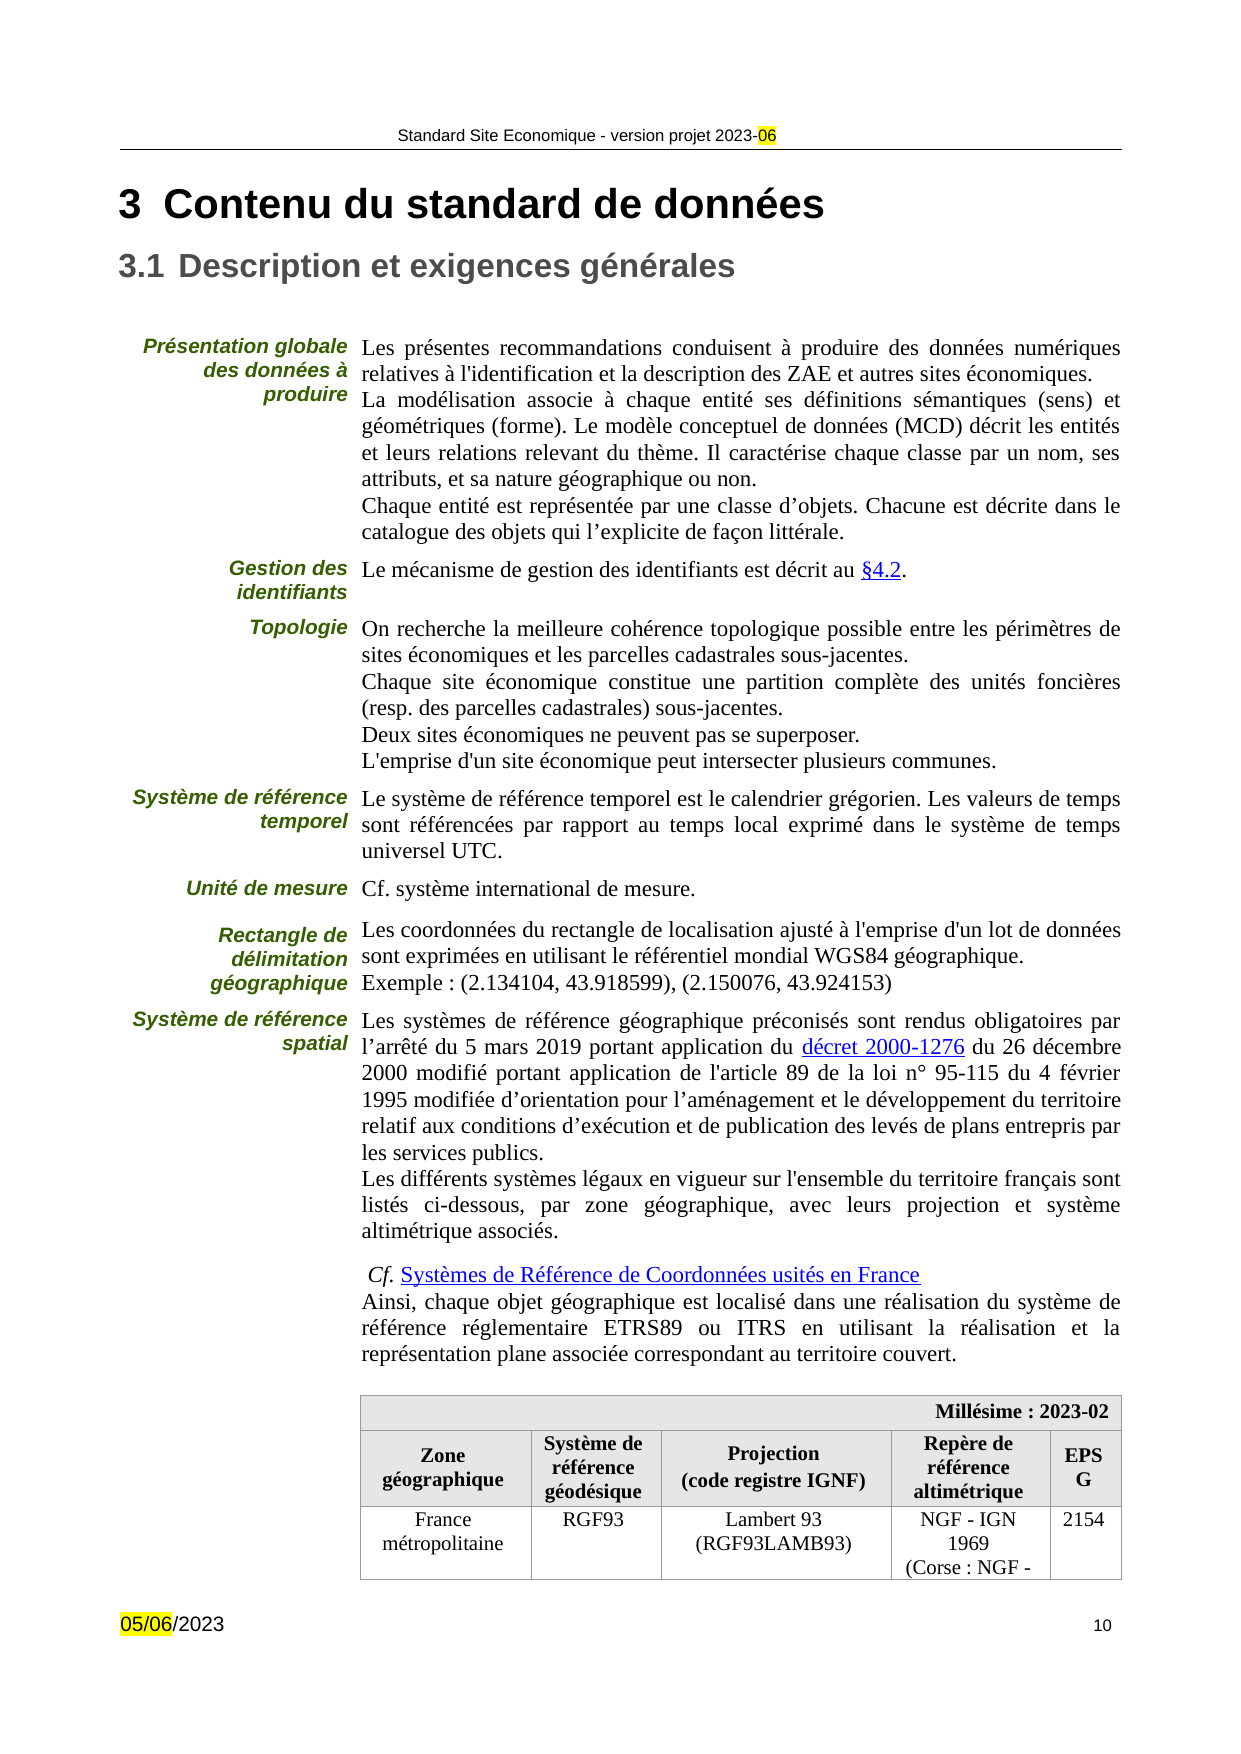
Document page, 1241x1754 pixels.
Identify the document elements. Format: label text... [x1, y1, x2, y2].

table_cell Système de référence spatial [118, 1001, 355, 1250]
table_cell On recherche la meilleure cohérence topologique possible entre les périmètres de sites économiques et les parcelles cadastrales sous-jacentes. Chaque site économique constitue une partition complète des unités foncières (resp. des parcelles cadastrales) sous-jacentes. Deux sites économiques ne peuvent pas se superposer. L'emprise d'un site économique peut intersecter plusieurs communes. [355, 610, 1122, 779]
table_cell 2154 [1051, 1507, 1121, 1579]
table_cell Les systèmes de référence géographique préconisés sont rendus obligatoires par l’arrêté du 5 mars 2019 portant application du décret 2000‑1276 du 26 décembre 2000 modifié portant application de l'article 89 de la loi n° 95-115 du 4 février 1995 modifiée d’orientation pour l’aménagement et le développement du territoire relatif aux conditions d’exécution et de publication des levés de plans entrepris par les services publics. Les différents systèmes légaux en vigueur sur l'ensemble du territoire français sont listés ci-dessous, par zone géographique, avec leurs projection et système altimétrique associés. [355, 1001, 1122, 1250]
subtitle Contenu du standard de données [118, 180, 1122, 228]
table_cell Repère de référence altimétrique [892, 1431, 1050, 1506]
table_cell Zone géographique [361, 1431, 531, 1506]
table_cell Rectangle de délimitation géographique [118, 911, 355, 1001]
table_cell Cf. système international de mesure. [355, 870, 1122, 911]
table_cell RGF93 [532, 1507, 661, 1579]
table_cell EPSG [1051, 1431, 1121, 1506]
table_header Présentation globale des données à produire [118, 328, 355, 550]
table_cell Système de référence temporel [118, 779, 355, 869]
table_cell Gestion des identifiants [118, 550, 355, 609]
table_header Les présentes recommandations conduisent à produire des données numériques relatives à l'identification et la description des ZAE et autres sites économiques. La modélisation associe à chaque entité ses définitions sémantiques (sens) et géométriques (forme). Le modèle conceptuel de données (MCD) décrit les entités et leurs relations relevant du thème. Il caractérise chaque classe par un nom, ses attributs, et sa nature géographique ou non. Chaque entité est représentée par une classe d’objets. Chacune est décrite dans le catalogue des objets qui l’explicite de façon littérale. [355, 328, 1122, 550]
table_cell Le système de référence temporel est le calendrier grégorien. Les valeurs de temps sont référencées par rapport au temps local exprimé dans le système de temps universel UTC. [355, 779, 1122, 869]
table_cell [118, 1250, 355, 1372]
table_cell NGF - IGN 1969 (Corse : NGF [892, 1507, 1050, 1579]
table_cell Lambert 93 (RGF93LAMB93) [662, 1507, 891, 1579]
table_cell France métropolitaine [361, 1507, 531, 1579]
table_header Millésime : 2023-02 [361, 1396, 1121, 1430]
table_cell Projection (code registre IGNF) [662, 1431, 891, 1506]
table_cell Les coordonnées du rectangle de localisation ajusté à l'emprise d'un lot de données sont exprimées en utilisant le référentiel mondial WGS84 géographique. Exemple : (2.134104, 43.918599), (2.150076, 43.924153) [355, 911, 1122, 1001]
table_cell Cf. Systèmes de Référence de Coordonnées usités en France Ainsi, chaque objet géographique est localisé dans une réalisation du système de référence réglementaire ETRS89 ou ITRS en utilisant la réalisation et la représentation plane associée correspondant au territoire couvert. [355, 1250, 1122, 1372]
table_cell Unité de mesure [118, 870, 355, 911]
table_cell Le mécanisme de gestion des identifiants est décrit au §4.2. [355, 550, 1122, 609]
subtitle Description et exigences générales [118, 246, 1122, 284]
table_cell Topologie [118, 610, 355, 779]
table_cell Système de référence géodésique [532, 1431, 661, 1506]
